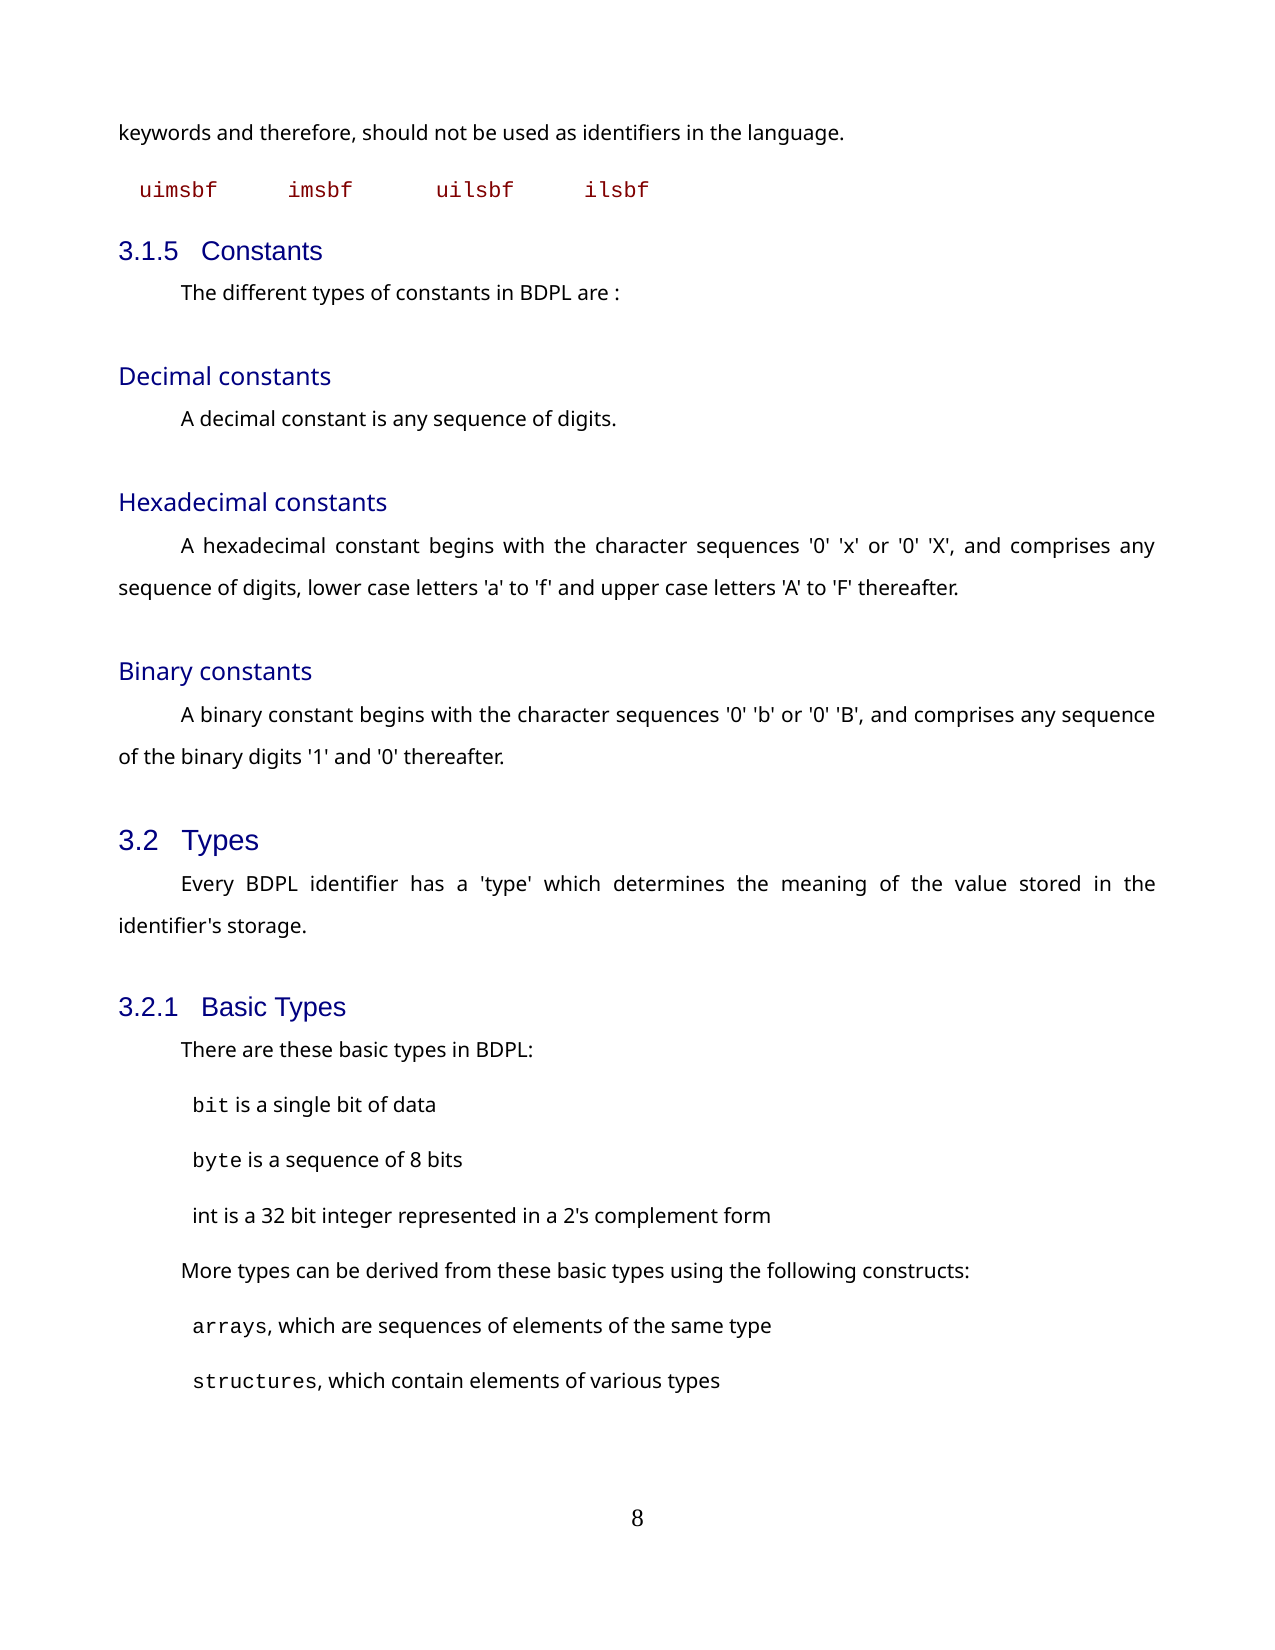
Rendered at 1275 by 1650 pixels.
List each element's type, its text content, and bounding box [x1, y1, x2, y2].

text More types can be derived from these basic types using the following constructs: [118, 1256, 1157, 1284]
text There are these basic types in BDPL: [118, 1035, 1157, 1063]
text bit is a single bit of data [118, 1090, 1157, 1119]
table_header ilsbf [563, 173, 1157, 209]
text The different types of constants in BDPL are : [118, 278, 1157, 307]
text A binary constant begins with the character sequences '0' 'b' or '0' 'B', and comprises any sequence of the binary digits '1' and '0' thereafter. [118, 700, 1157, 771]
subtitle Types [118, 823, 1157, 856]
text A hexadecimal constant begins with the character sequences '0' 'x' or '0' 'X', and comprises any sequence of digits, lower case letters 'a' to 'f' and upper case letters 'A' to 'F' thereafter. [118, 531, 1157, 602]
table_header uimsbf [118, 173, 266, 209]
subtitle Basic Types [118, 991, 1157, 1023]
subtitle Hexadecimal constants [118, 485, 1157, 518]
text Every BDPL identifier has a 'type' which determines the meaning of the value stored in the identifier's storage. [118, 869, 1157, 940]
text keywords and therefore, should not be used as identifiers in the language. [118, 118, 1157, 147]
subtitle Decimal constants [118, 358, 1157, 392]
subtitle Constants [118, 234, 1157, 266]
table_header uilsbf [415, 173, 563, 209]
table_header imsbf [266, 173, 415, 209]
subtitle Binary constants [118, 654, 1157, 687]
text int is a 32 bit integer represented in a 2's complement form [118, 1201, 1157, 1229]
text byte is a sequence of 8 bits [118, 1146, 1157, 1174]
text A decimal constant is any sequence of digits. [118, 404, 1157, 433]
text arrays, which are sequences of elements of the same type [118, 1311, 1157, 1339]
text structures, which contain elements of various types [118, 1366, 1157, 1395]
